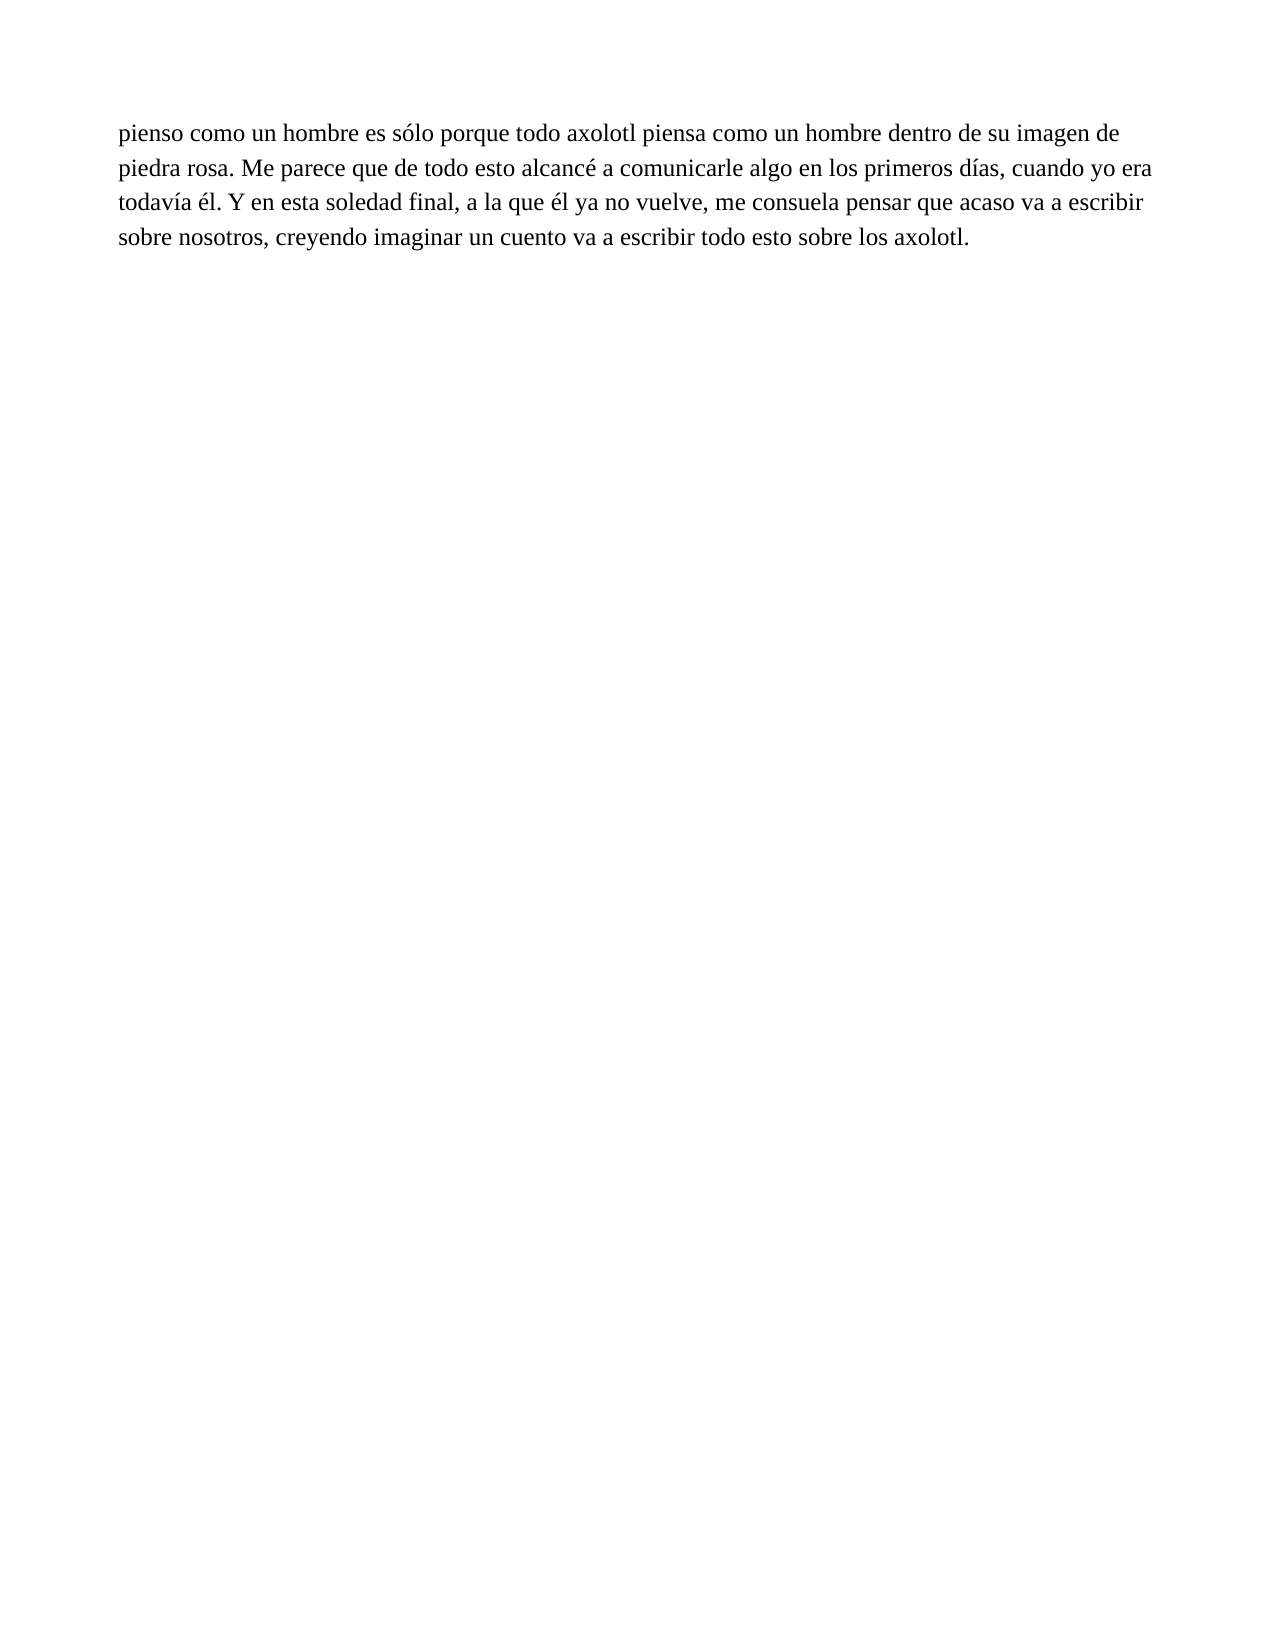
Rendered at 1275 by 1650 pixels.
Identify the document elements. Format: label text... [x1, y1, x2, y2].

text pienso como un hombre es sólo porque todo axolotl piensa como un hombre dentro de su imagen de piedra rosa. Me parece que de todo esto alcancé a comunicarle algo en los primeros días, cuando yo era todavía él. Y en esta soledad final, a la que él ya no vuelve, me consuela pensar que acaso va a escribir sobre nosotros, creyendo imaginar un cuento va a escribir todo esto sobre los axolotl. [118, 118, 1157, 250]
